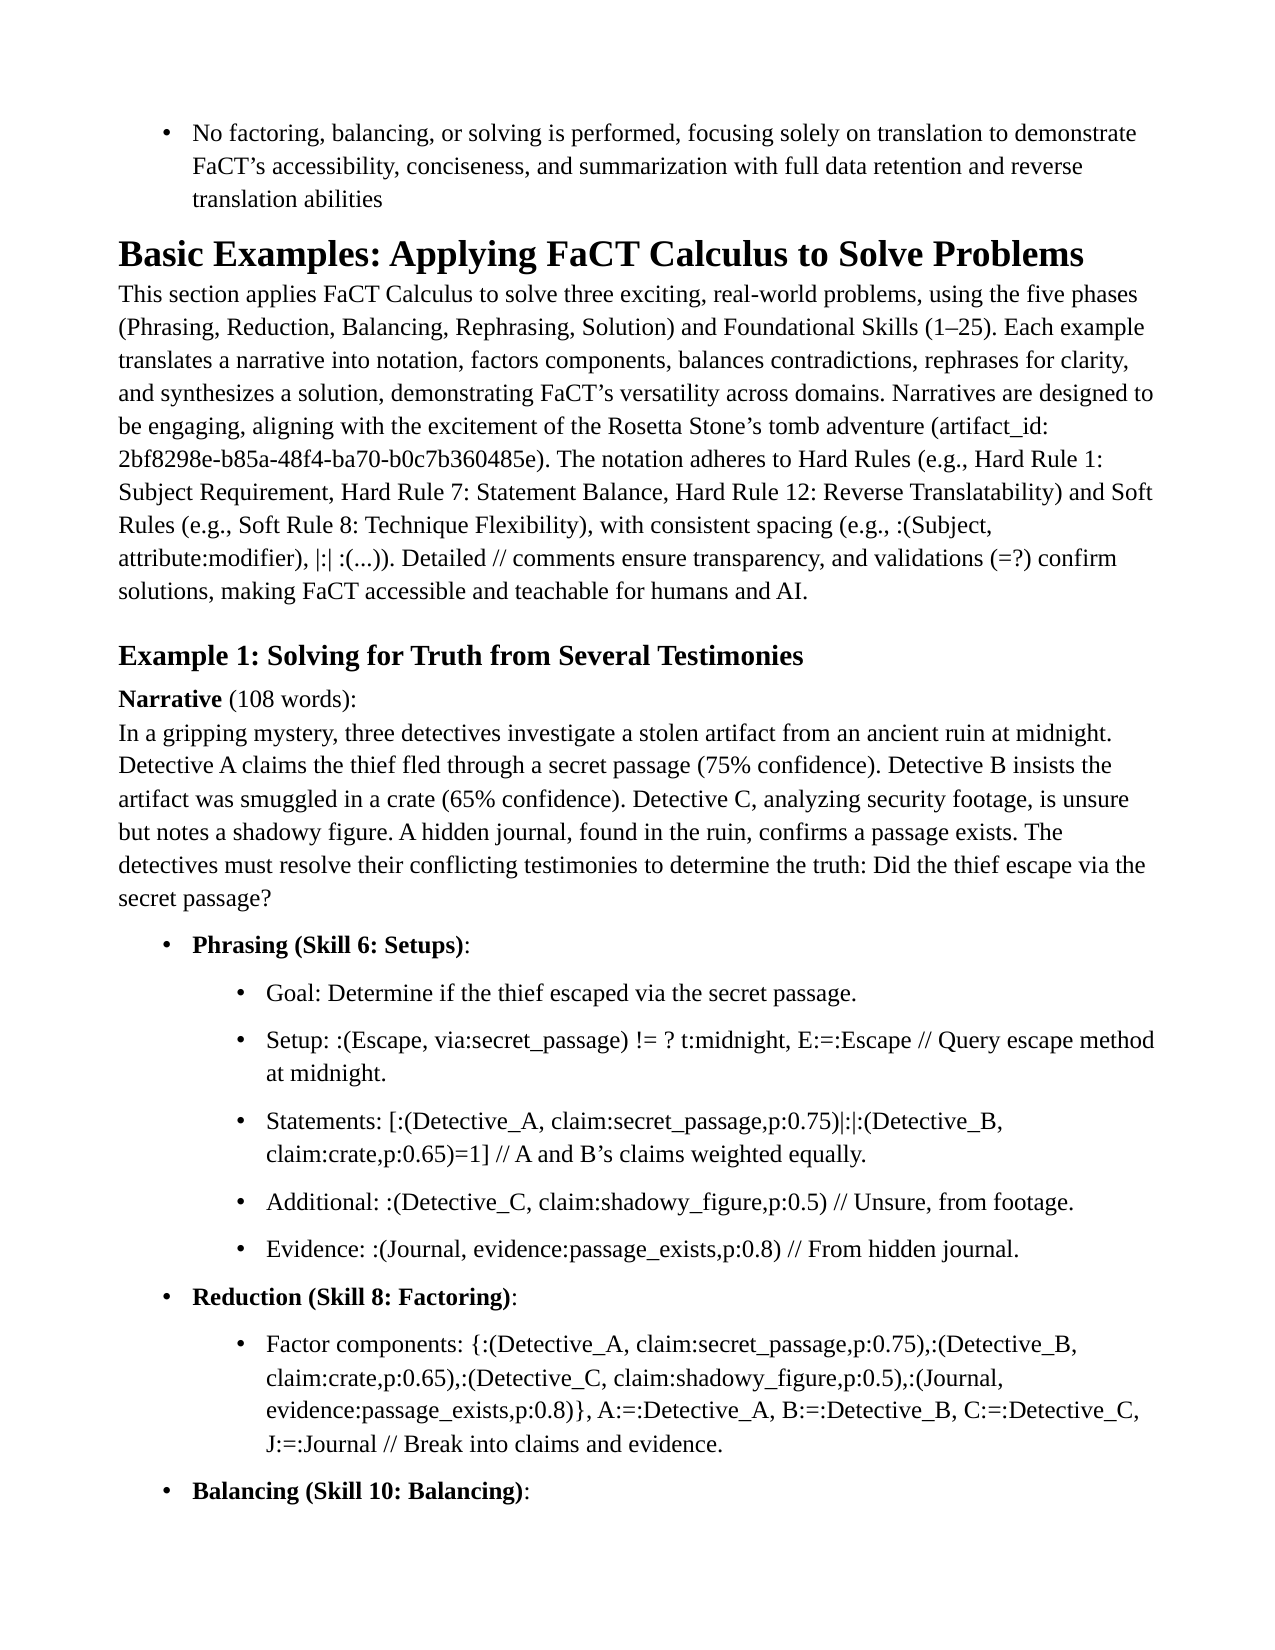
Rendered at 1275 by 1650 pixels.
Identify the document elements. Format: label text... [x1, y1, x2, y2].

subtitle Example 1: Solving for Truth from Several Testimonies [118, 638, 1157, 672]
list Statements: [:(Detective_A, claim:secret_passage,p:0.75)|:|:(Detective_B, claim:crate,p:0.65)=1] // A and B’s claims weighted equally. [236, 1106, 1157, 1168]
list Additional: :(Detective_C, claim:shadowy_figure,p:0.5) // Unsure, from footage. [236, 1187, 1157, 1216]
list Balancing (Skill 10: Balancing): [162, 1476, 1157, 1505]
text Basic Examples: Applying FaCT Calculus to Solve Problems This section applies FaCT Calculus to solve three exciting, real-world problems, using the five phases (Phrasing, Reduction, Balancing, Rephrasing, Solution) and Foundational Skills (1–25). Each example translates a narrative into notation, factors components, balances contradictions, rephrases for clarity, and synthesizes a solution, demonstrating FaCT’s versatility across domains. Narratives are designed to be engaging, aligning with the excitement of the Rosetta Stone’s tomb adventure (artifact_id: 2bf8298e-b85a-48f4-ba70-b0c7b360485e). The notation adheres to Hard Rules (e.g., Hard Rule 1: Subject Requirement, Hard Rule 7: Statement Balance, Hard Rule 12: Reverse Translatability) and Soft Rules (e.g., Soft Rule 8: Technique Flexibility), with consistent spacing (e.g., :(Subject, attribute:modifier), |:| :(...)). Detailed // comments ensure transparency, and validations (=?) confirm solutions, making FaCT accessible and teachable for humans and AI. [118, 232, 1157, 605]
text Narrative (108 words): In a gripping mystery, three detectives investigate a stolen artifact from an ancient ruin at midnight. Detective A claims the thief fled through a secret passage (75% confidence). Detective B insists the artifact was smuggled in a crate (65% confidence). Detective C, analyzing security footage, is unsure but notes a shadowy figure. A hidden journal, found in the ruin, confirms a passage exists. The detectives must resolve their conflicting testimonies to determine the truth: Did the thief escape via the secret passage? [118, 684, 1157, 911]
list No factoring, balancing, or solving is performed, focusing solely on translation to demonstrate FaCT’s accessibility, conciseness, and summarization with full data retention and reverse translation abilities [162, 118, 1157, 213]
list Factor components: {:(Detective_A, claim:secret_passage,p:0.75),:(Detective_B, claim:crate,p:0.65),:(Detective_C, claim:shadowy_figure,p:0.5),:(Journal, evidence:passage_exists,p:0.8)}, A:=:Detective_A, B:=:Detective_B, C:=:Detective_C, J:=:Journal // Break into claims and evidence. [236, 1329, 1157, 1457]
list Phrasing (Skill 6: Setups): [162, 930, 1157, 959]
list Goal: Determine if the thief escaped via the secret passage. [236, 978, 1157, 1007]
list Evidence: :(Journal, evidence:passage_exists,p:0.8) // From hidden journal. [236, 1234, 1157, 1263]
list Reduction (Skill 8: Factoring): [162, 1282, 1157, 1311]
list Setup: :(Escape, via:secret_passage) != ? t:midnight, E:=:Escape // Query escape method at midnight. [236, 1026, 1157, 1087]
